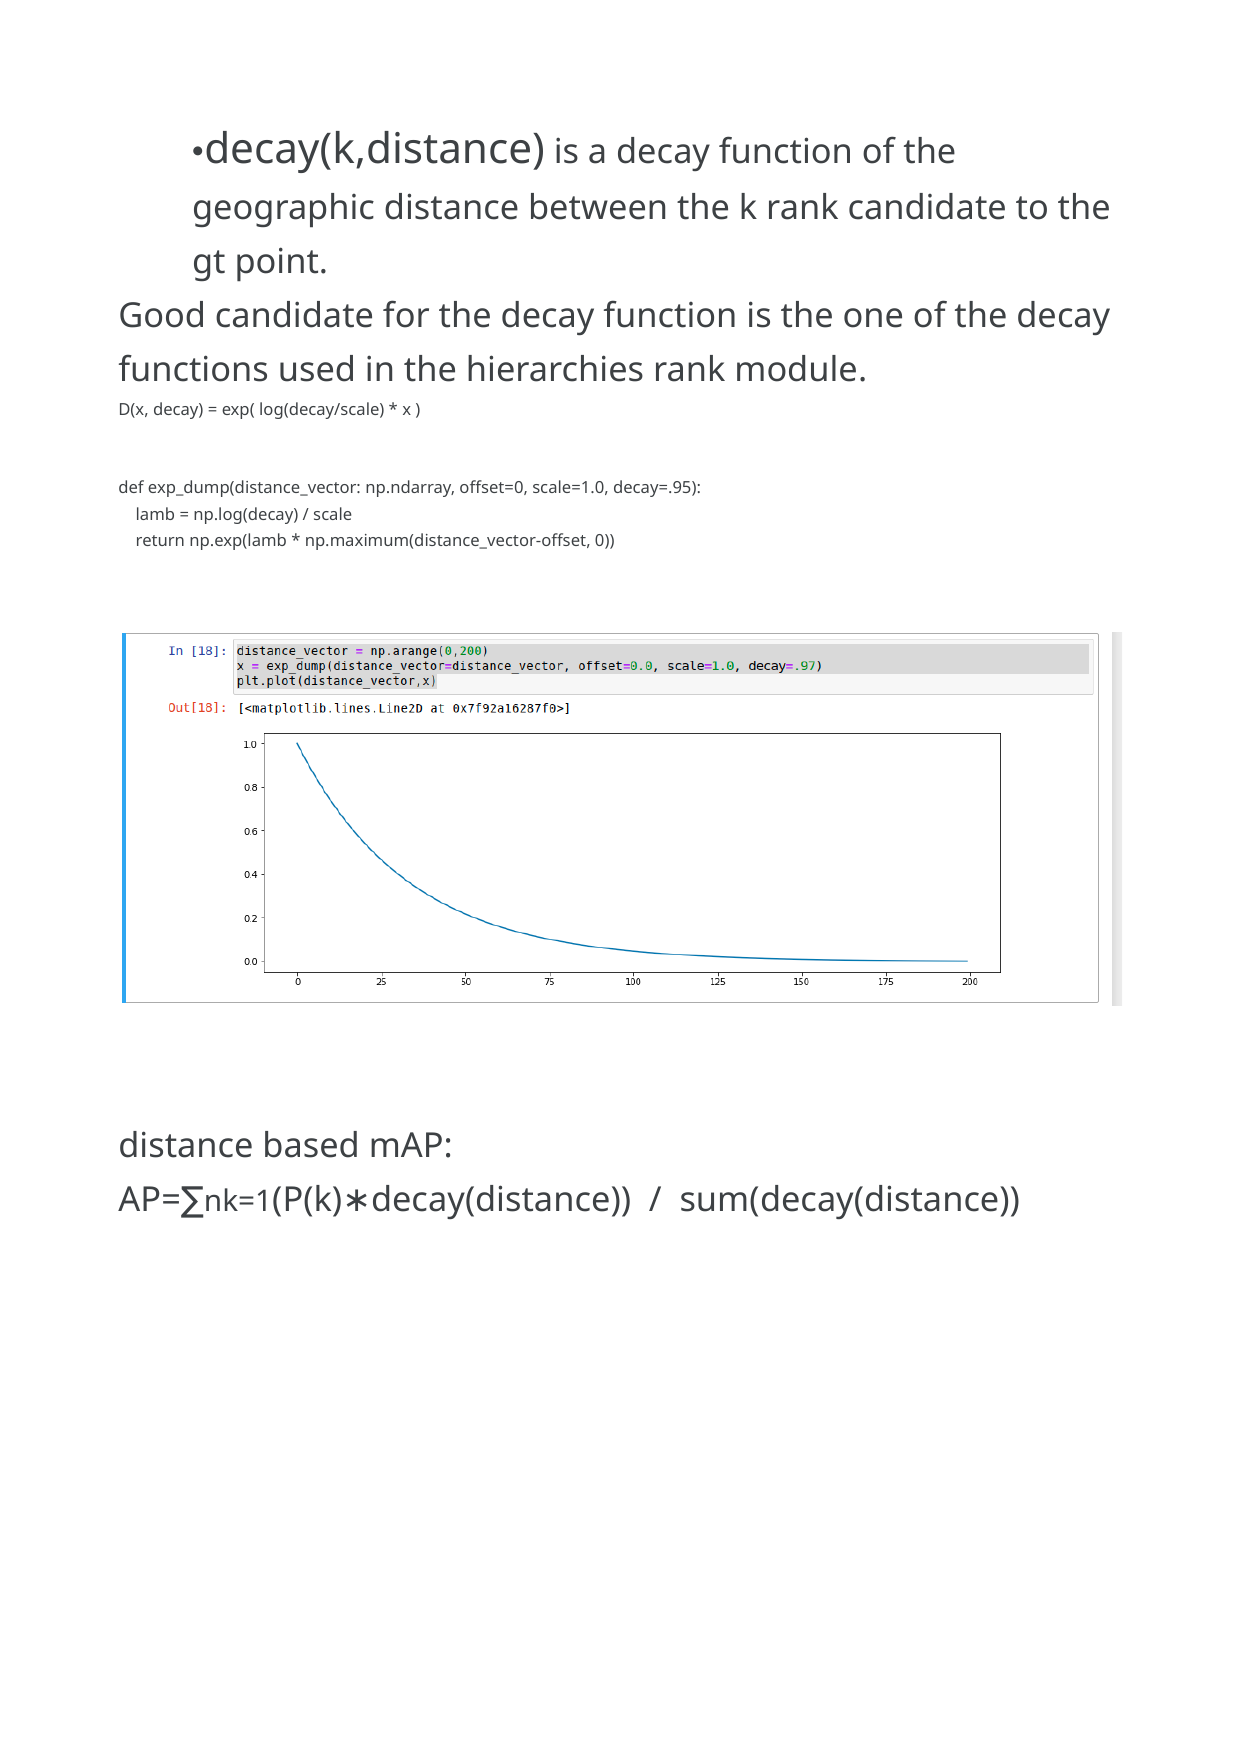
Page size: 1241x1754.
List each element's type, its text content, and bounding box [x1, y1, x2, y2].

picture [118, 632, 1123, 1006]
list decay(k,distance) is a decay function of the geographic distance between the k rank candidate to the gt point. [118, 118, 1122, 283]
text lamb = np.log(decay) / scale [118, 502, 1122, 525]
text Good candidate for the decay function is the one of the decay functions used in the hierarchies rank module. [118, 290, 1122, 391]
text D(x, decay) = exp( log(decay/scale) * x ) [118, 398, 1122, 421]
text distance based mAP: [118, 1121, 1122, 1167]
text def exp_dump(distance_vector: np.ndarray, offset=0, scale=1.0, decay=.95): [118, 476, 1122, 499]
text return np.exp(lamb * np.maximum(distance_vector-offset, 0)) [118, 528, 1122, 551]
text AP=∑nk=1(P(k)∗decay(distance)) / sum(decay(distance)) [118, 1174, 1122, 1221]
